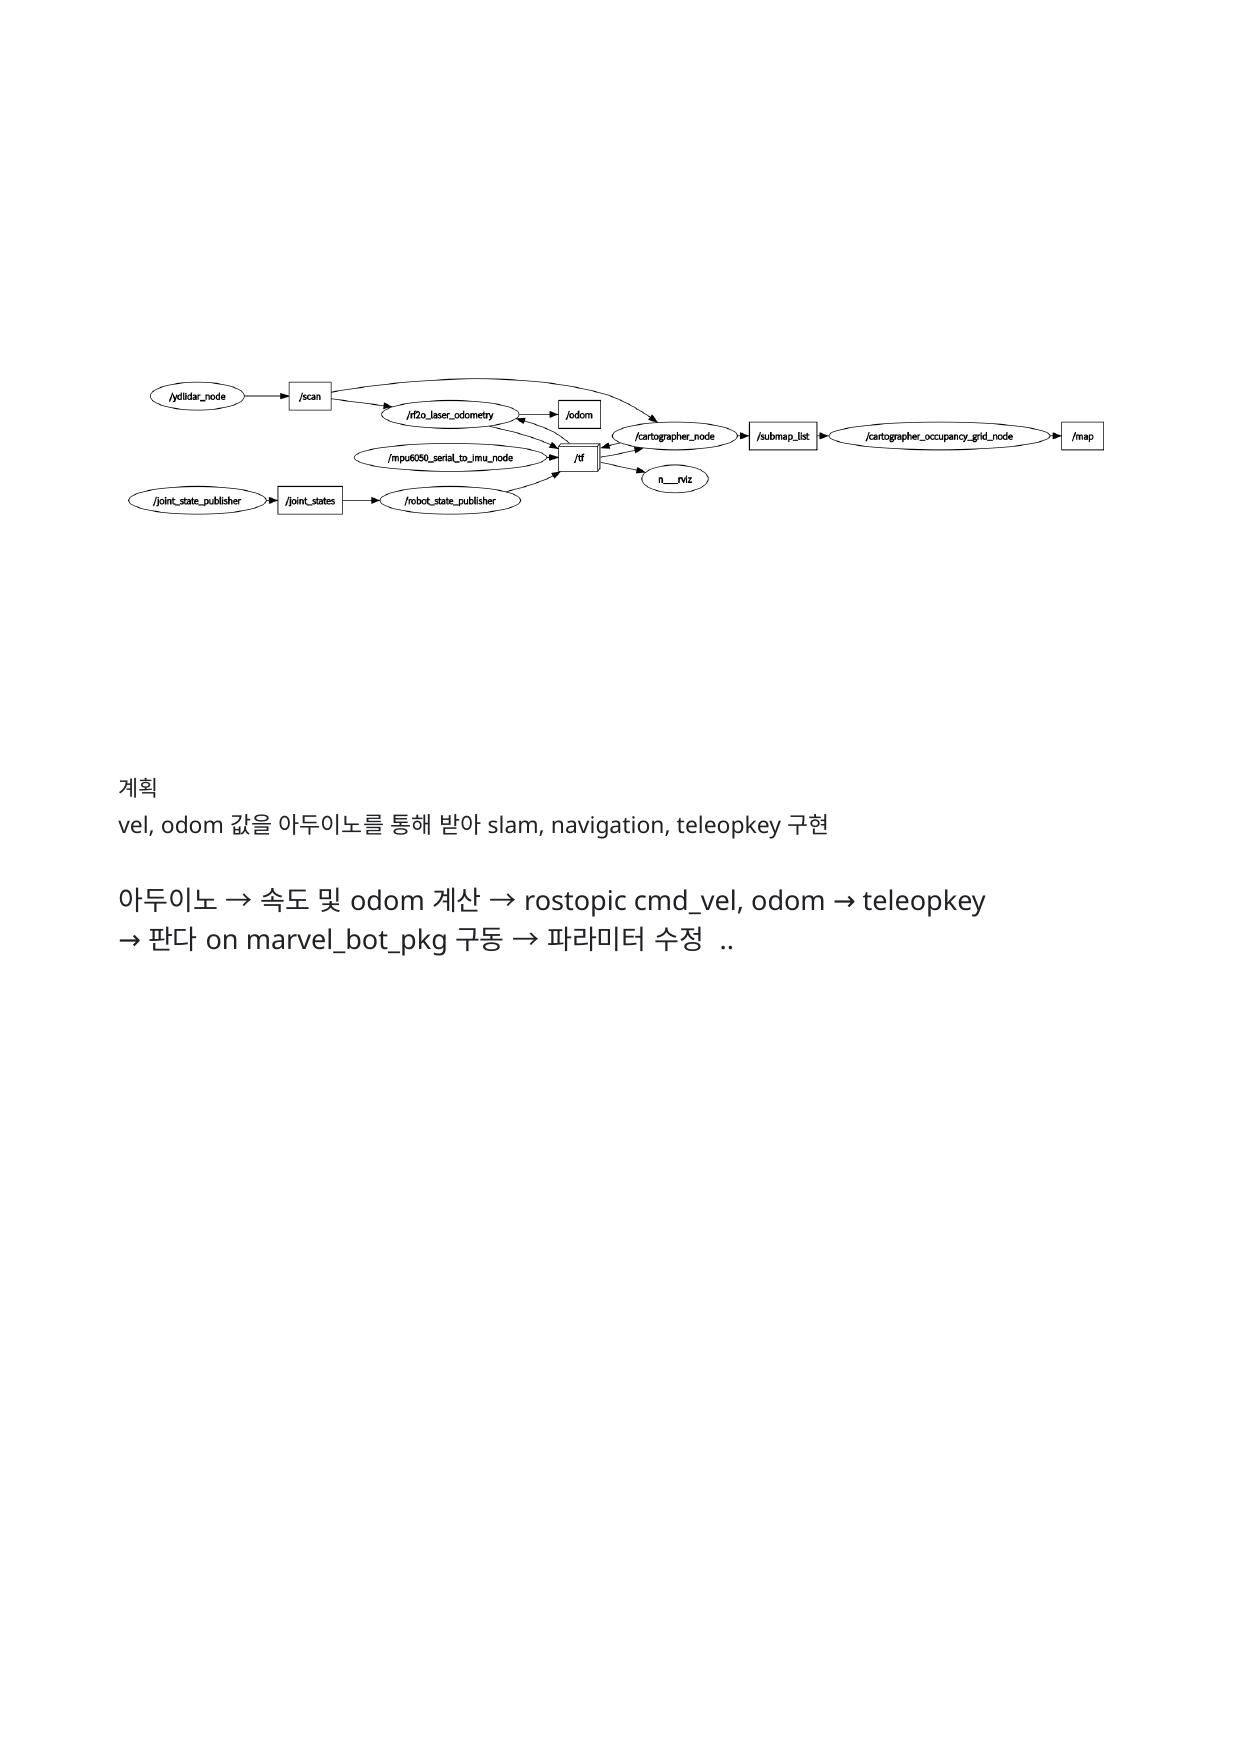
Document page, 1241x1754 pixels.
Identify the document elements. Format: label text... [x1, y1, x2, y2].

text 계획 [118, 771, 1122, 802]
picture [120, 285, 1125, 544]
text → 판다 on marvel_bot_pkg 구동 → 파라미터 수정 .. [118, 918, 1122, 957]
text 아두이노 → 속도 및 odom 계산 → rostopic cmd_vel, odom → teleopkey [118, 879, 1122, 918]
text vel, odom 값을 아두이노를 통해 받아 slam, navigation, teleopkey 구현 [118, 802, 1122, 842]
